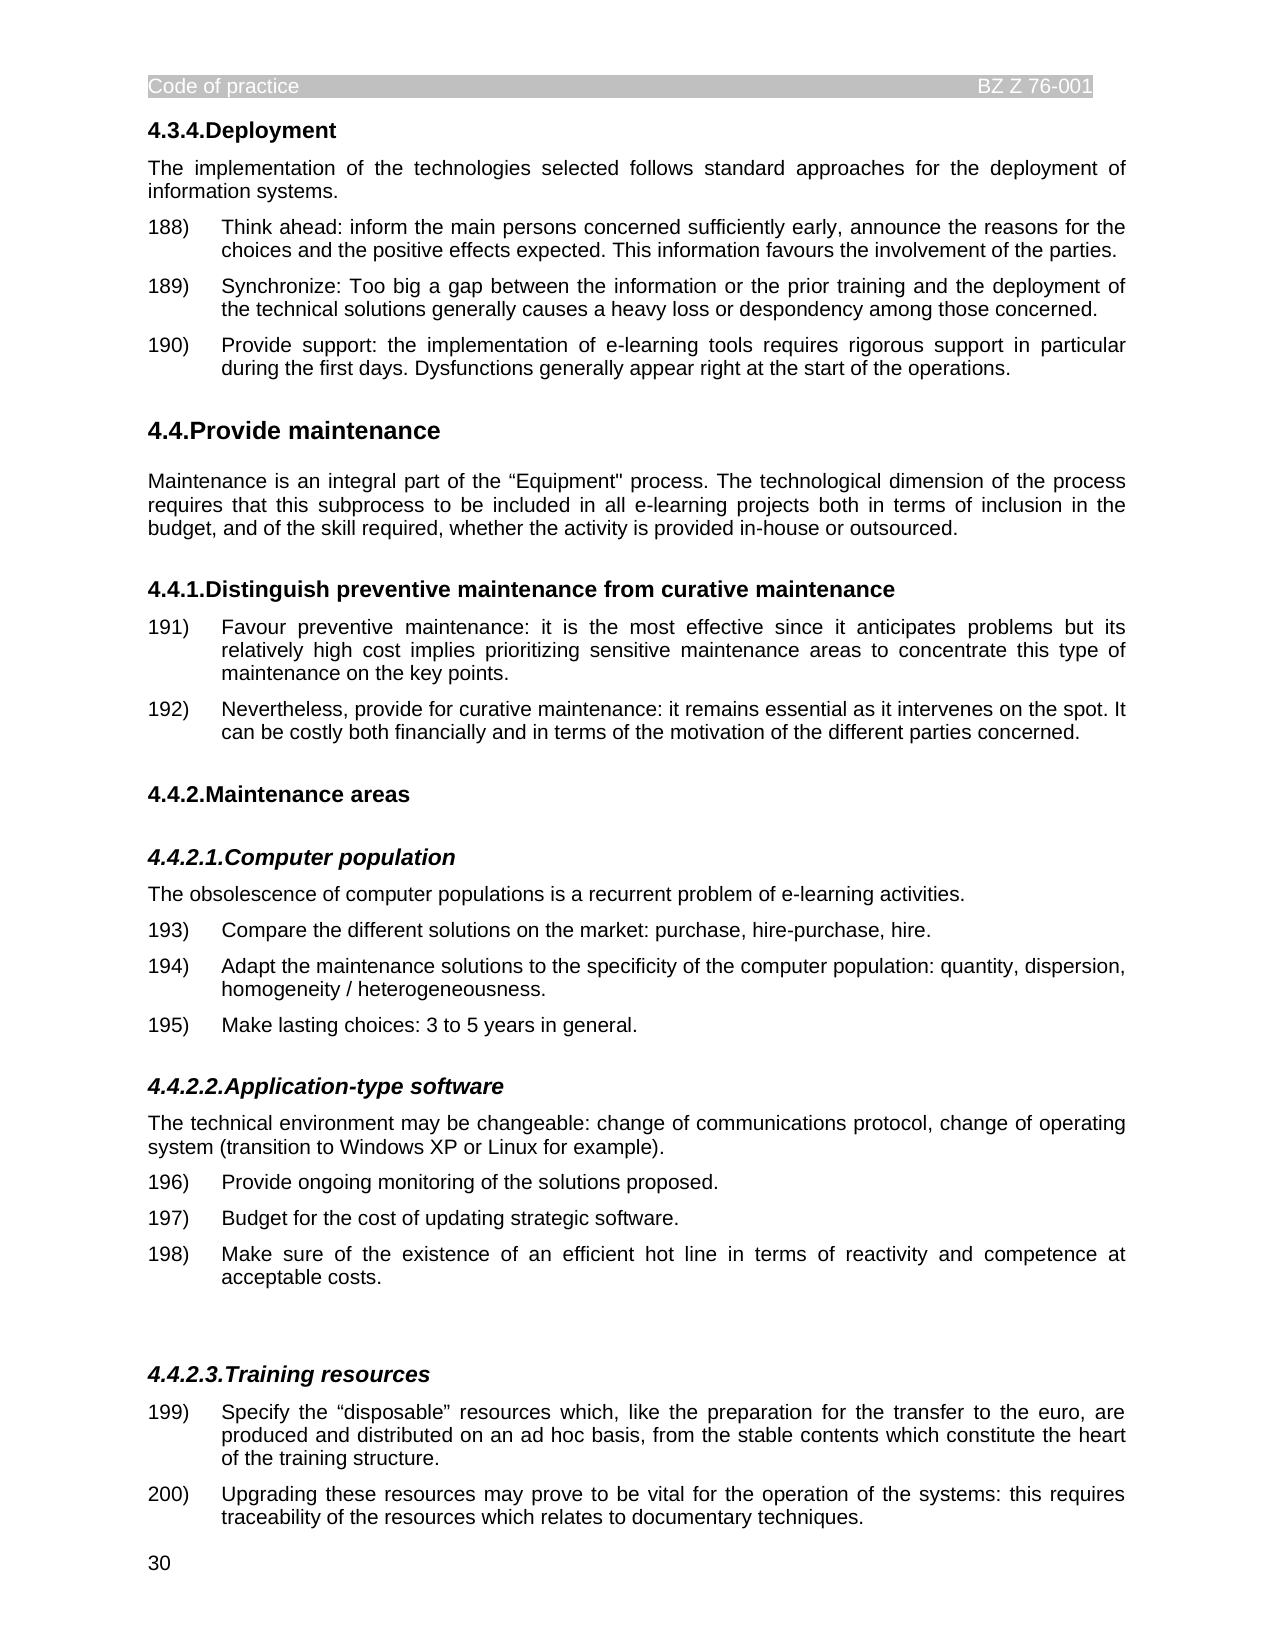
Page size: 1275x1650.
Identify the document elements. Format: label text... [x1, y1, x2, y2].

subtitle Training resources [148, 1362, 1127, 1388]
subtitle Maintenance areas [148, 781, 1127, 807]
subtitle Provide maintenance [148, 417, 1127, 445]
text 195) Make lasting choices: 3 to 5 years in general. [148, 1013, 1127, 1036]
text 196) Provide ongoing monitoring of the solutions proposed. [148, 1171, 1127, 1194]
text Maintenance is an integral part of the “Equipment" process. The technological dimension of the process requires that this subprocess to be included in all e-learning projects both in terms of inclusion in the budget, and of the skill required, whether the activity is provided in-house or outsourced. [148, 470, 1127, 540]
text 194) Adapt the maintenance solutions to the specificity of the computer population: quantity, dispersion, homogeneity / heterogeneousness. [148, 954, 1127, 1001]
text The implementation of the technologies selected follows standard approaches for the deployment of information systems. [148, 156, 1127, 203]
text 200) Upgrading these resources may prove to be vital for the operation of the systems: this requires traceability of the resources which relates to documentary techniques. [148, 1482, 1127, 1529]
text 191) Favour preventive maintenance: it is the most effective since it anticipates problems but its relatively high cost implies prioritizing sensitive maintenance areas to concentrate this type of maintenance on the key points. [148, 615, 1127, 685]
text 192) Nevertheless, provide for curative maintenance: it remains essential as it intervenes on the spot. It can be costly both financially and in terms of the motivation of the different parties concerned. [148, 697, 1127, 744]
subtitle Deployment [148, 118, 1127, 144]
subtitle Application-type software [148, 1074, 1127, 1099]
text 189) Synchronize: Too big a gap between the information or the prior training and the deployment of the technical solutions generally causes a heavy loss or despondency among those concerned. [148, 274, 1127, 321]
text BP Z 76-001 [148, 1301, 1127, 1324]
text The technical environment may be changeable: change of communications protocol, change of operating system (transition to Windows XP or Linux for example). [148, 1112, 1127, 1158]
text 197) Budget for the cost of updating strategic software. [148, 1207, 1127, 1230]
text The obsolescence of computer populations is a recurrent problem of e-learning activities. [148, 883, 1127, 906]
subtitle Computer population [148, 844, 1127, 870]
text 193) Compare the different solutions on the market: purchase, hire-purchase, hire. [148, 918, 1127, 942]
text 198) Make sure of the existence of an efficient hot line in terms of reactivity and competence at acceptable costs. [148, 1242, 1127, 1289]
text 188) Think ahead: inform the main persons concerned sufficiently early, announce the reasons for the choices and the positive effects expected. This information favours the involvement of the parties. [148, 215, 1127, 262]
text 190) Provide support: the implementation of e-learning tools requires rigorous support in particular during the first days. Dysfunctions generally appear right at the start of the operations. [148, 333, 1127, 379]
text 199) Specify the “disposable” resources which, like the preparation for the transfer to the euro, are produced and distributed on an ad hoc basis, from the stable contents which constitute the heart of the training structure. [148, 1400, 1127, 1470]
subtitle Distinguish preventive maintenance from curative maintenance [148, 577, 1127, 603]
